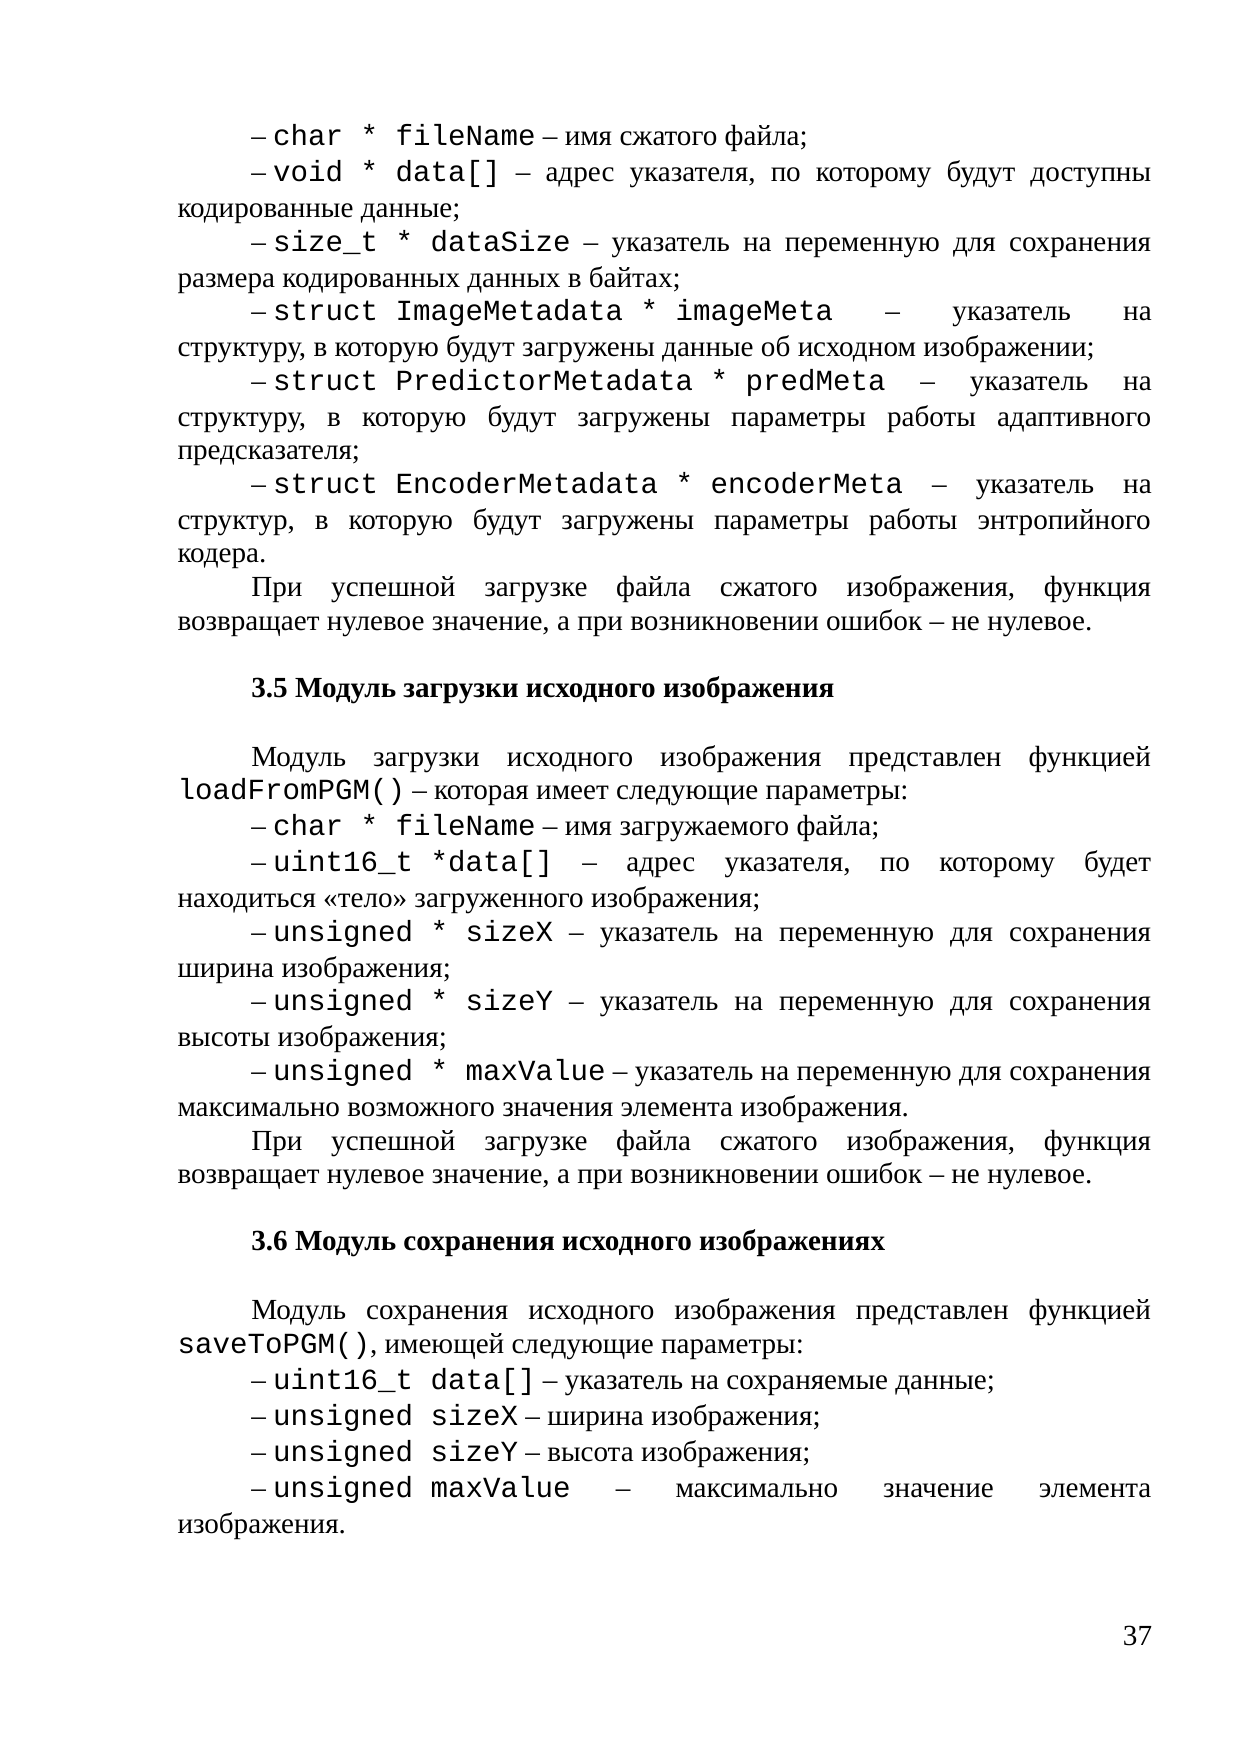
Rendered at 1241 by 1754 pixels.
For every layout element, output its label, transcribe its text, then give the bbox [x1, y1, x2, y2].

text – unsigned * sizeY – указатель на переменную для сохранения высоты изображения; [177, 983, 1152, 1053]
text – uint16_t *data[] – адрес указателя, по которому будет находиться «тело» загруженного изображения; [177, 844, 1152, 914]
text Модуль загрузки исходного изображения представлен функцией loadFromPGM() – которая имеет следующие параметры: [177, 739, 1152, 808]
text При успешной загрузке файла сжатого изображения, функция возвращает нулевое значение, а при возникновении ошибок – не нулевое. [177, 569, 1152, 636]
text Модуль сохранения исходного изображения представлен функцией saveToPGM(), имеющей следующие параметры: [177, 1292, 1152, 1362]
text – unsigned maxValue – максимально значение элемента изображения. [177, 1470, 1152, 1539]
text – struct ImageMetadata * imageMeta – указатель на структуру, в которую будут загружены данные об исходном изображении; [177, 293, 1152, 363]
text – unsigned * maxValue – указатель на переменную для сохранения максимально возможного значения элемента изображения. [177, 1053, 1152, 1123]
text При успешной загрузке файла сжатого изображения, функция возвращает нулевое значение, а при возникновении ошибок – не нулевое. [177, 1123, 1152, 1190]
text – char * fileName – имя загружаемого файла; [177, 808, 1152, 844]
text – char * fileName – имя сжатого файла; [177, 118, 1152, 154]
text – void * data[] – адрес указателя, по которому будут доступны кодированные данные; [177, 154, 1152, 224]
text – struct EncoderMetadata * encoderMeta – указатель на структур, в которую будут загружены параметры работы энтропийного кодера. [177, 466, 1152, 569]
subtitle 3.5 Модуль загрузки исходного изображения [251, 670, 1152, 703]
text – struct PredictorMetadata * predMeta – указатель на структуру, в которую будут загружены параметры работы адаптивного предсказателя; [177, 363, 1152, 466]
text – uint16_t data[] – указатель на сохраняемые данные; [177, 1362, 1152, 1398]
text – size_t * dataSize – указатель на переменную для сохранения размера кодированных данных в байтах; [177, 224, 1152, 293]
text – unsigned sizeX – ширина изображения; [177, 1398, 1152, 1434]
text – unsigned sizeY – высота изображения; [177, 1434, 1152, 1470]
subtitle 3.6 Модуль сохранения исходного изображениях [251, 1223, 1152, 1257]
text – unsigned * sizeX – указатель на переменную для сохранения ширина изображения; [177, 914, 1152, 983]
